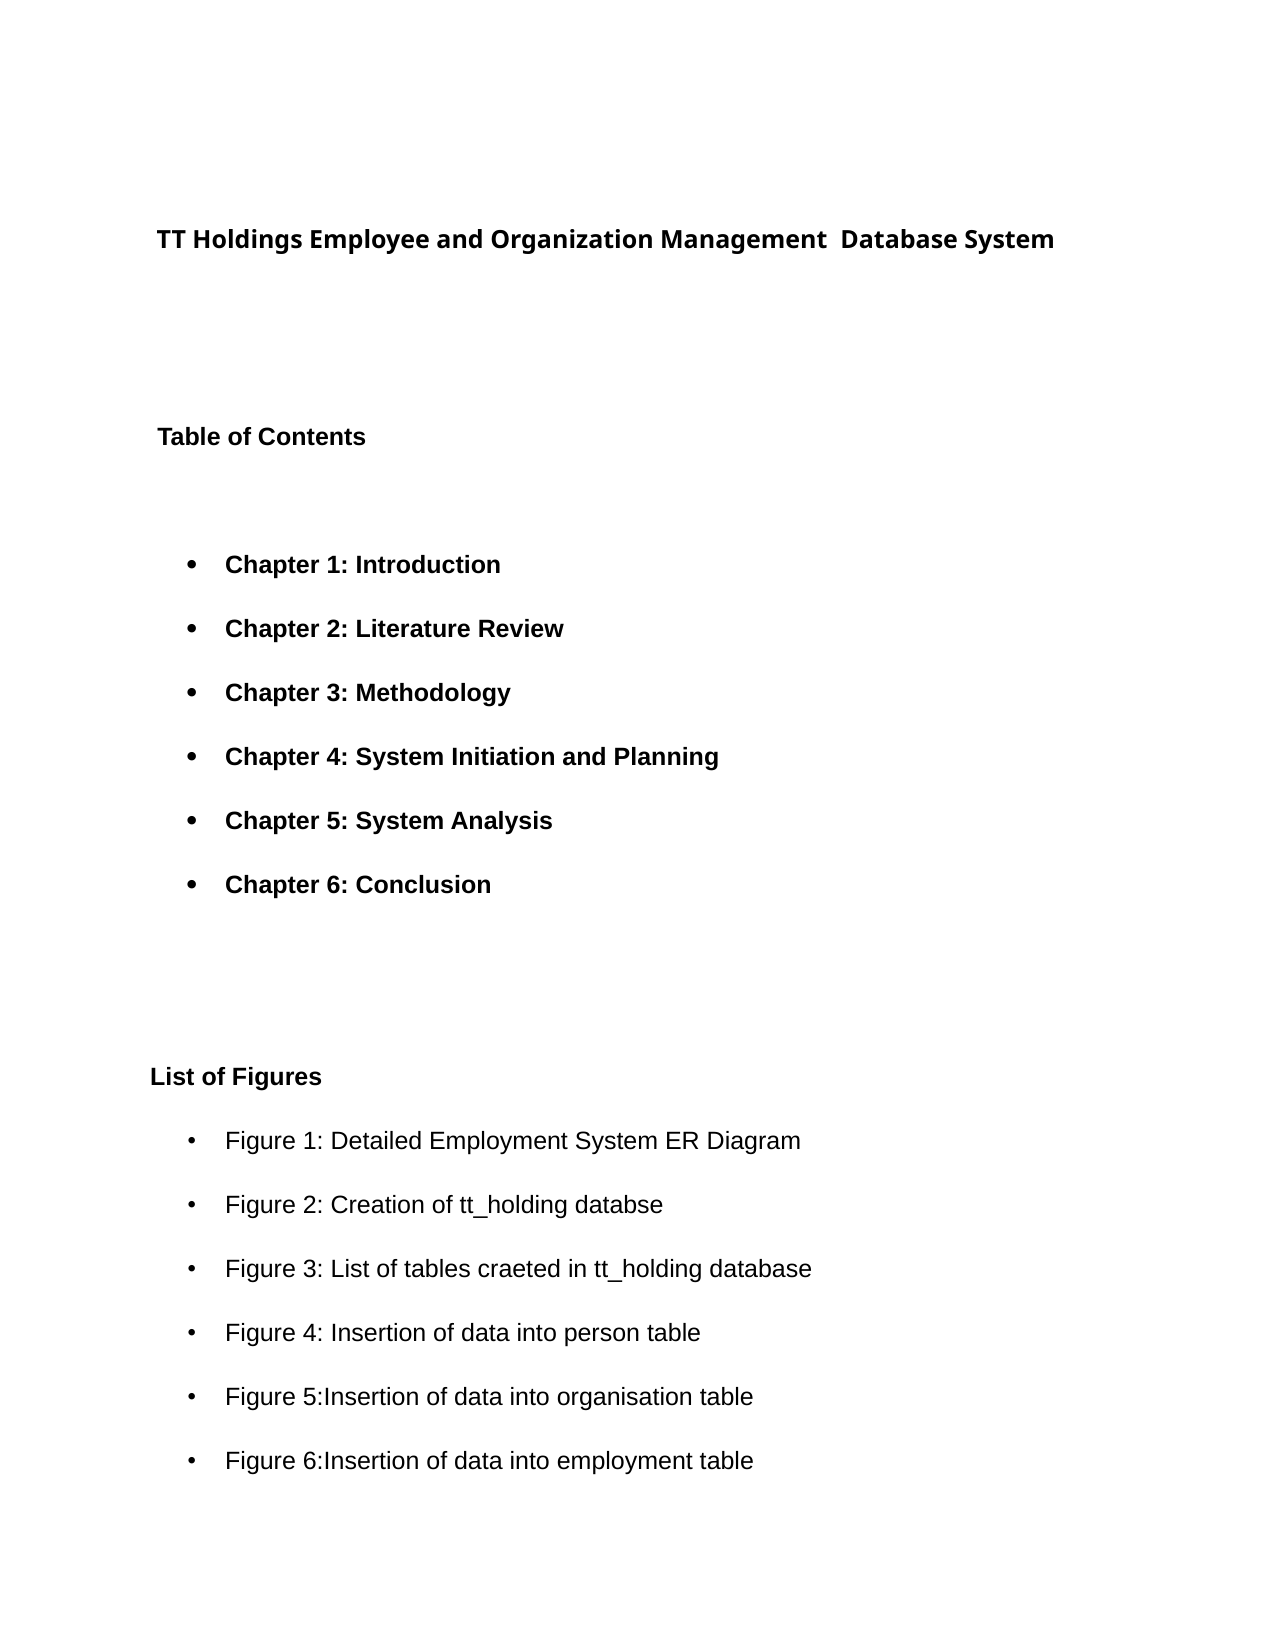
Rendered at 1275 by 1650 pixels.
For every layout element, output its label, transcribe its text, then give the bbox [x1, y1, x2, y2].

text TT Holdings Employee and Organization Management Database System [150, 222, 1125, 256]
list Figure 5:Insertion of data into organisation table [187, 1382, 1125, 1411]
list Chapter 3: Methodology [187, 678, 1125, 707]
list Figure 4: Insertion of data into person table [187, 1318, 1125, 1347]
list Chapter 4: System Initiation and Planning [187, 742, 1125, 771]
list Figure 2: Creation of tt_holding databse [187, 1190, 1125, 1219]
list Chapter 5: System Analysis [187, 806, 1125, 835]
text List of Figures [150, 1062, 1125, 1091]
list Figure 1: Detailed Employment System ER Diagram [187, 1126, 1125, 1155]
list Chapter 6: Conclusion [187, 870, 1125, 899]
list Figure 6:Insertion of data into employment table [187, 1446, 1125, 1475]
text Table of Contents [150, 422, 1125, 450]
list Chapter 1: Introduction [187, 549, 1125, 578]
list Chapter 2: Literature Review [187, 614, 1125, 642]
list Figure 3: List of tables craeted in tt_holding database [187, 1254, 1125, 1283]
